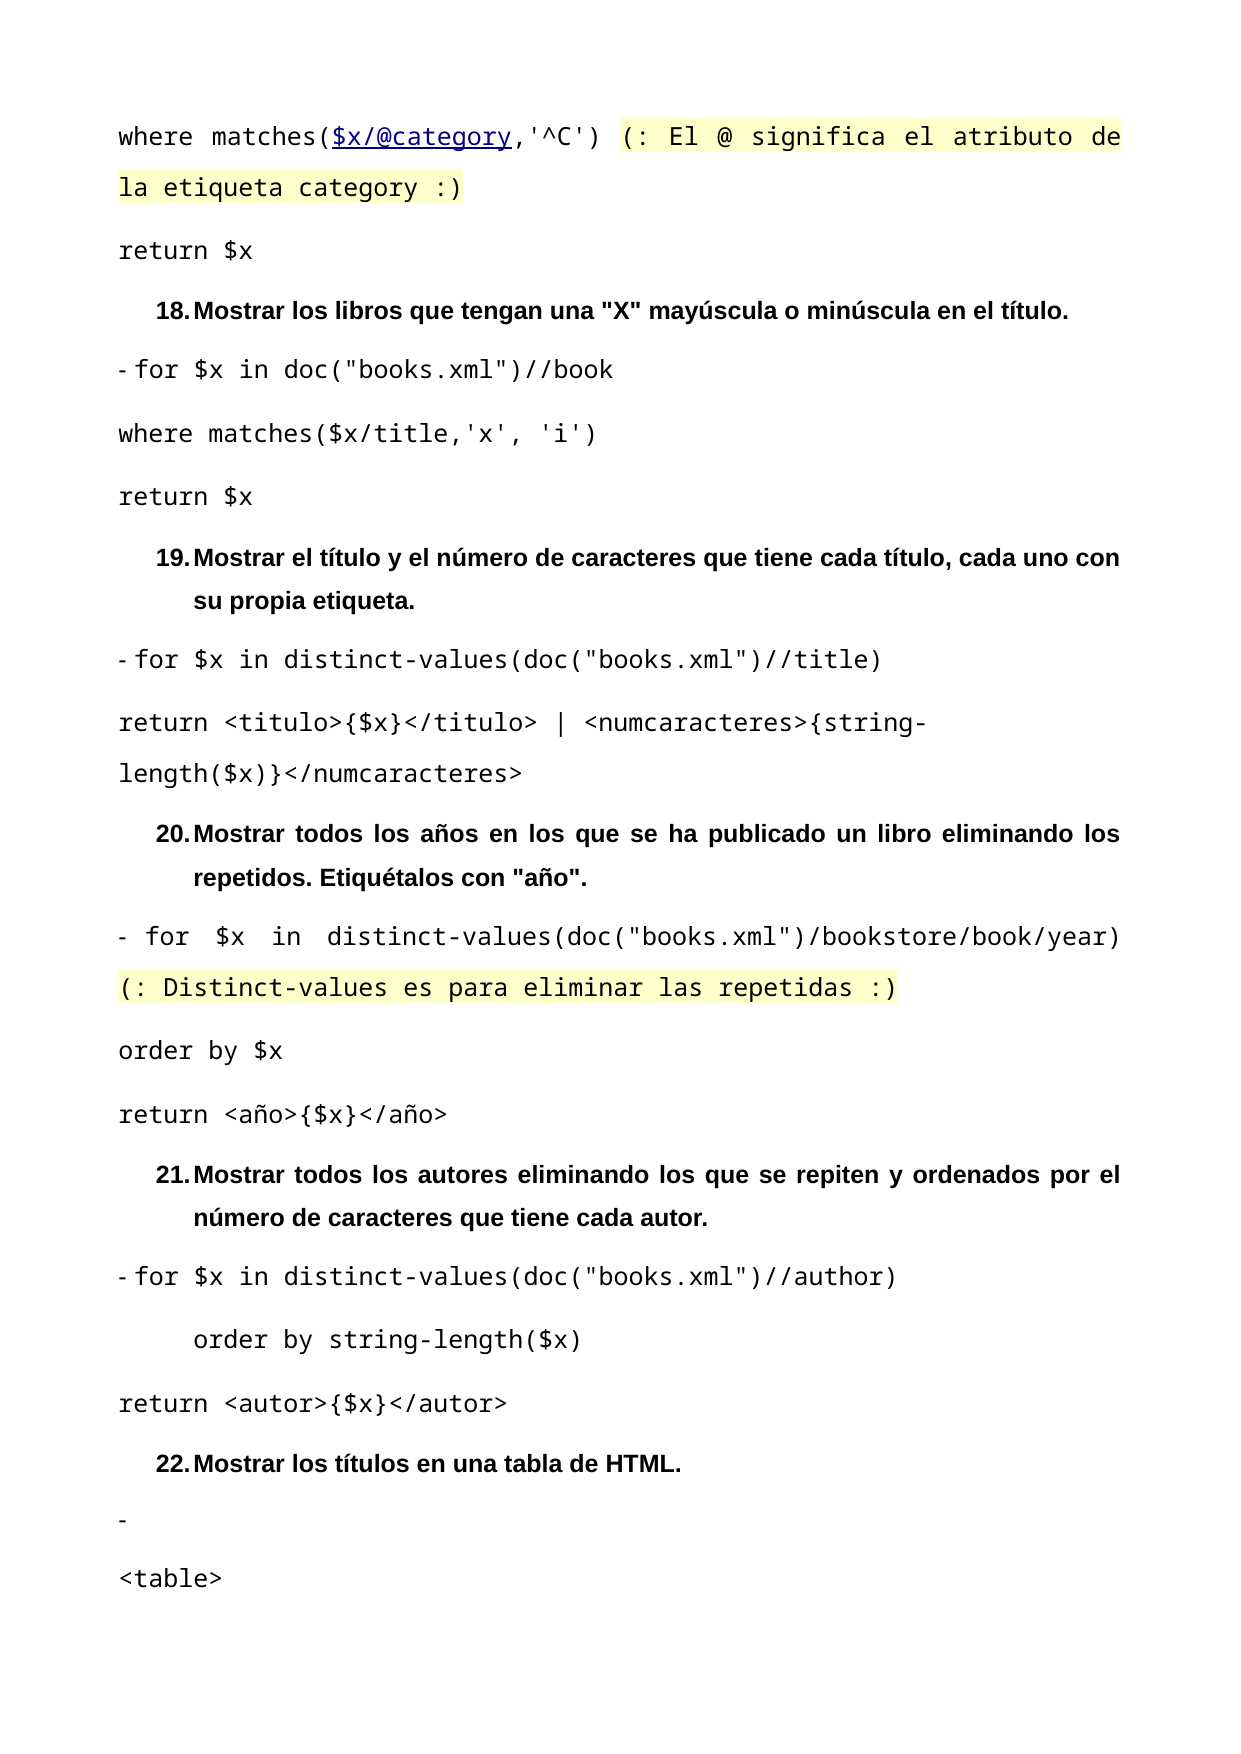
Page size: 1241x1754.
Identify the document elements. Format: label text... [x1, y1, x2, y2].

text - [118, 1505, 1122, 1533]
text return <año>{$x}</año> [118, 1096, 1122, 1130]
text - for $x in doc("books.xml")//book [118, 352, 1122, 386]
list Mostrar los libros que tengan una "X" mayúscula o minúscula en el título. [156, 296, 1122, 325]
text return <autor>{$x}</autor> [118, 1386, 1122, 1420]
list Mostrar el título y el número de caracteres que tiene cada título, cada uno con su propia etiqueta. [156, 542, 1122, 614]
text order by string-length($x) [193, 1322, 1122, 1356]
text return $x [118, 233, 1122, 267]
text return <titulo>{$x}</titulo> | <numcaracteres>{string-length($x)}</numcaracteres> [118, 705, 1122, 790]
list Mostrar todos los años en los que se ha publicado un libro eliminando los repetidos. Etiquétalos con "año". [156, 819, 1122, 891]
text return $x [118, 479, 1122, 513]
text - for $x in distinct-values(doc("books.xml")//author) [118, 1258, 1122, 1293]
text where matches($x/title,'x', 'i') [118, 415, 1122, 449]
list Mostrar todos los autores eliminando los que se repiten y ordenados por el número de caracteres que tiene cada autor. [156, 1160, 1122, 1232]
text - for $x in distinct-values(doc("books.xml")/bookstore/book/year) (: Distinct-values es para eliminar las repetidas :) [118, 918, 1122, 1003]
list Mostrar los títulos en una tabla de HTML. [156, 1449, 1122, 1478]
text <table> [118, 1560, 1122, 1594]
text - for $x in distinct-values(doc("books.xml")//title) [118, 641, 1122, 675]
text order by $x [118, 1033, 1122, 1067]
text where matches($x/@category,'^C') (: El @ significa el atributo de la etiqueta category :) [118, 118, 1122, 203]
